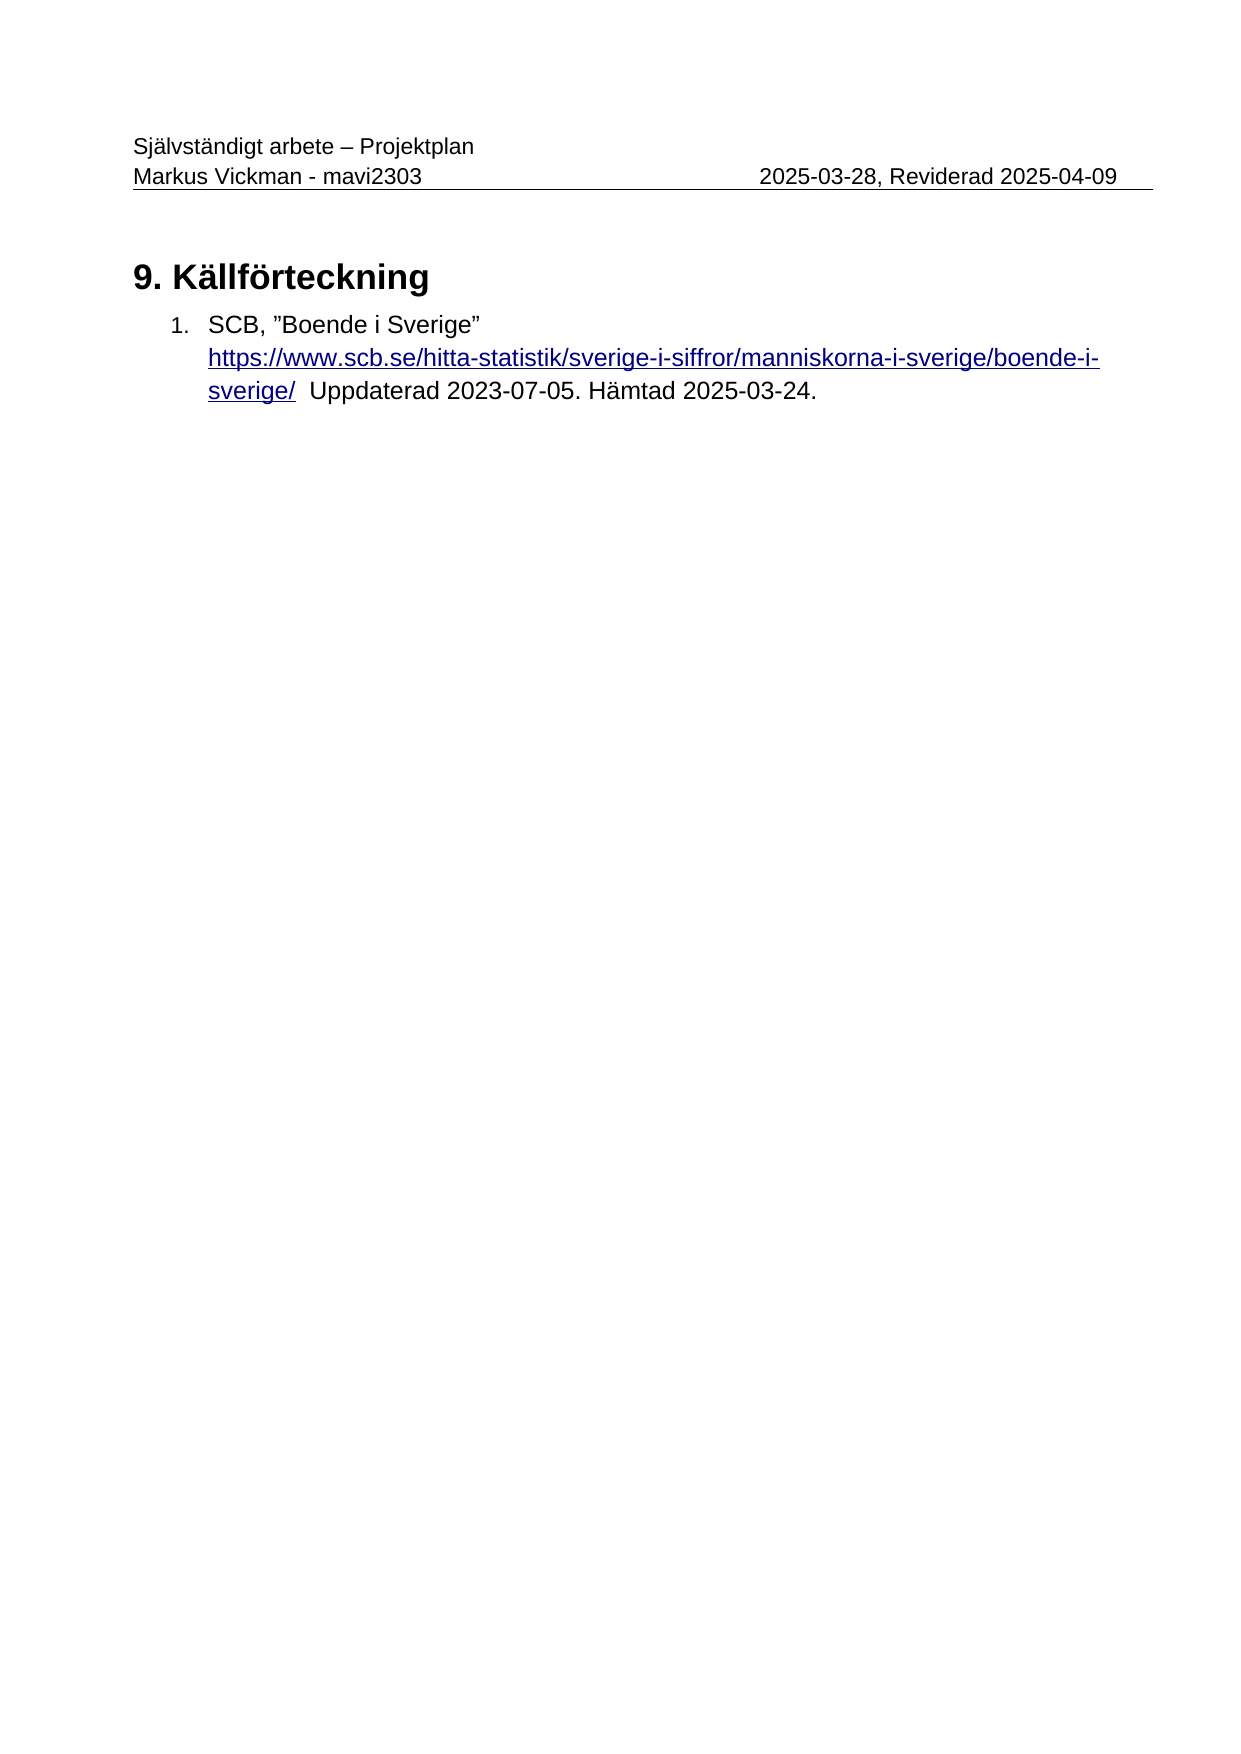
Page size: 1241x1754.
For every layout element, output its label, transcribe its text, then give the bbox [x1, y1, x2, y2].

list SCB, ”Boende i Sverige” https://www.scb.se/hitta-statistik/sverige-i-siffror/manniskorna-i-sverige/boende-i-sverige/ Uppdaterad 2023-07-05. Hämtad 2025-03-24. [170, 310, 1153, 404]
subtitle 9. Källförteckning [133, 256, 1153, 297]
